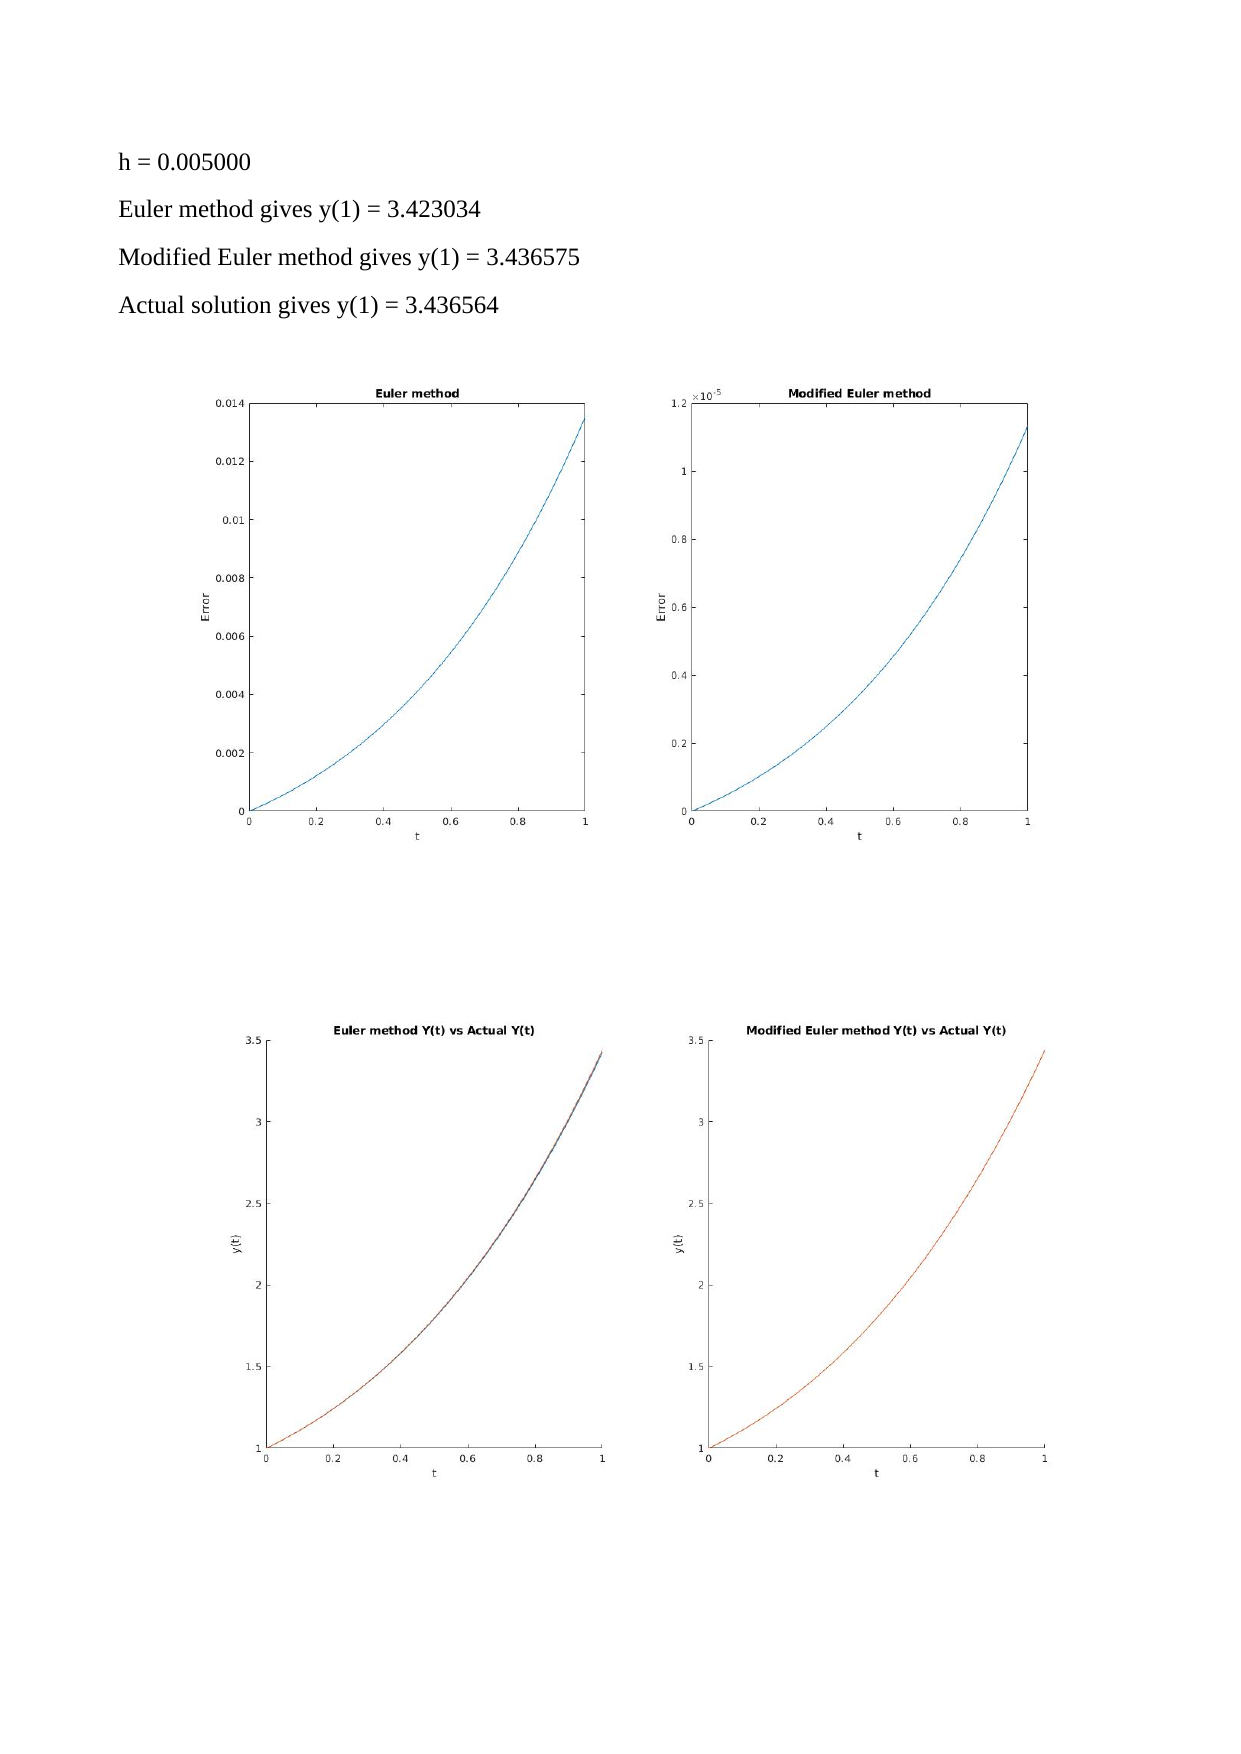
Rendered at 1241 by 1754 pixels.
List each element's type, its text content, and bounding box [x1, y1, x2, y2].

picture [118, 366, 1123, 866]
text Euler method gives y(1) = 3.423034 [118, 194, 1122, 223]
picture [135, 1002, 1140, 1503]
text h = 0.005000 [118, 147, 1122, 176]
text Modified Euler method gives y(1) = 3.436575 [118, 242, 1122, 271]
text Actual solution gives y(1) = 3.436564 [118, 290, 1122, 318]
